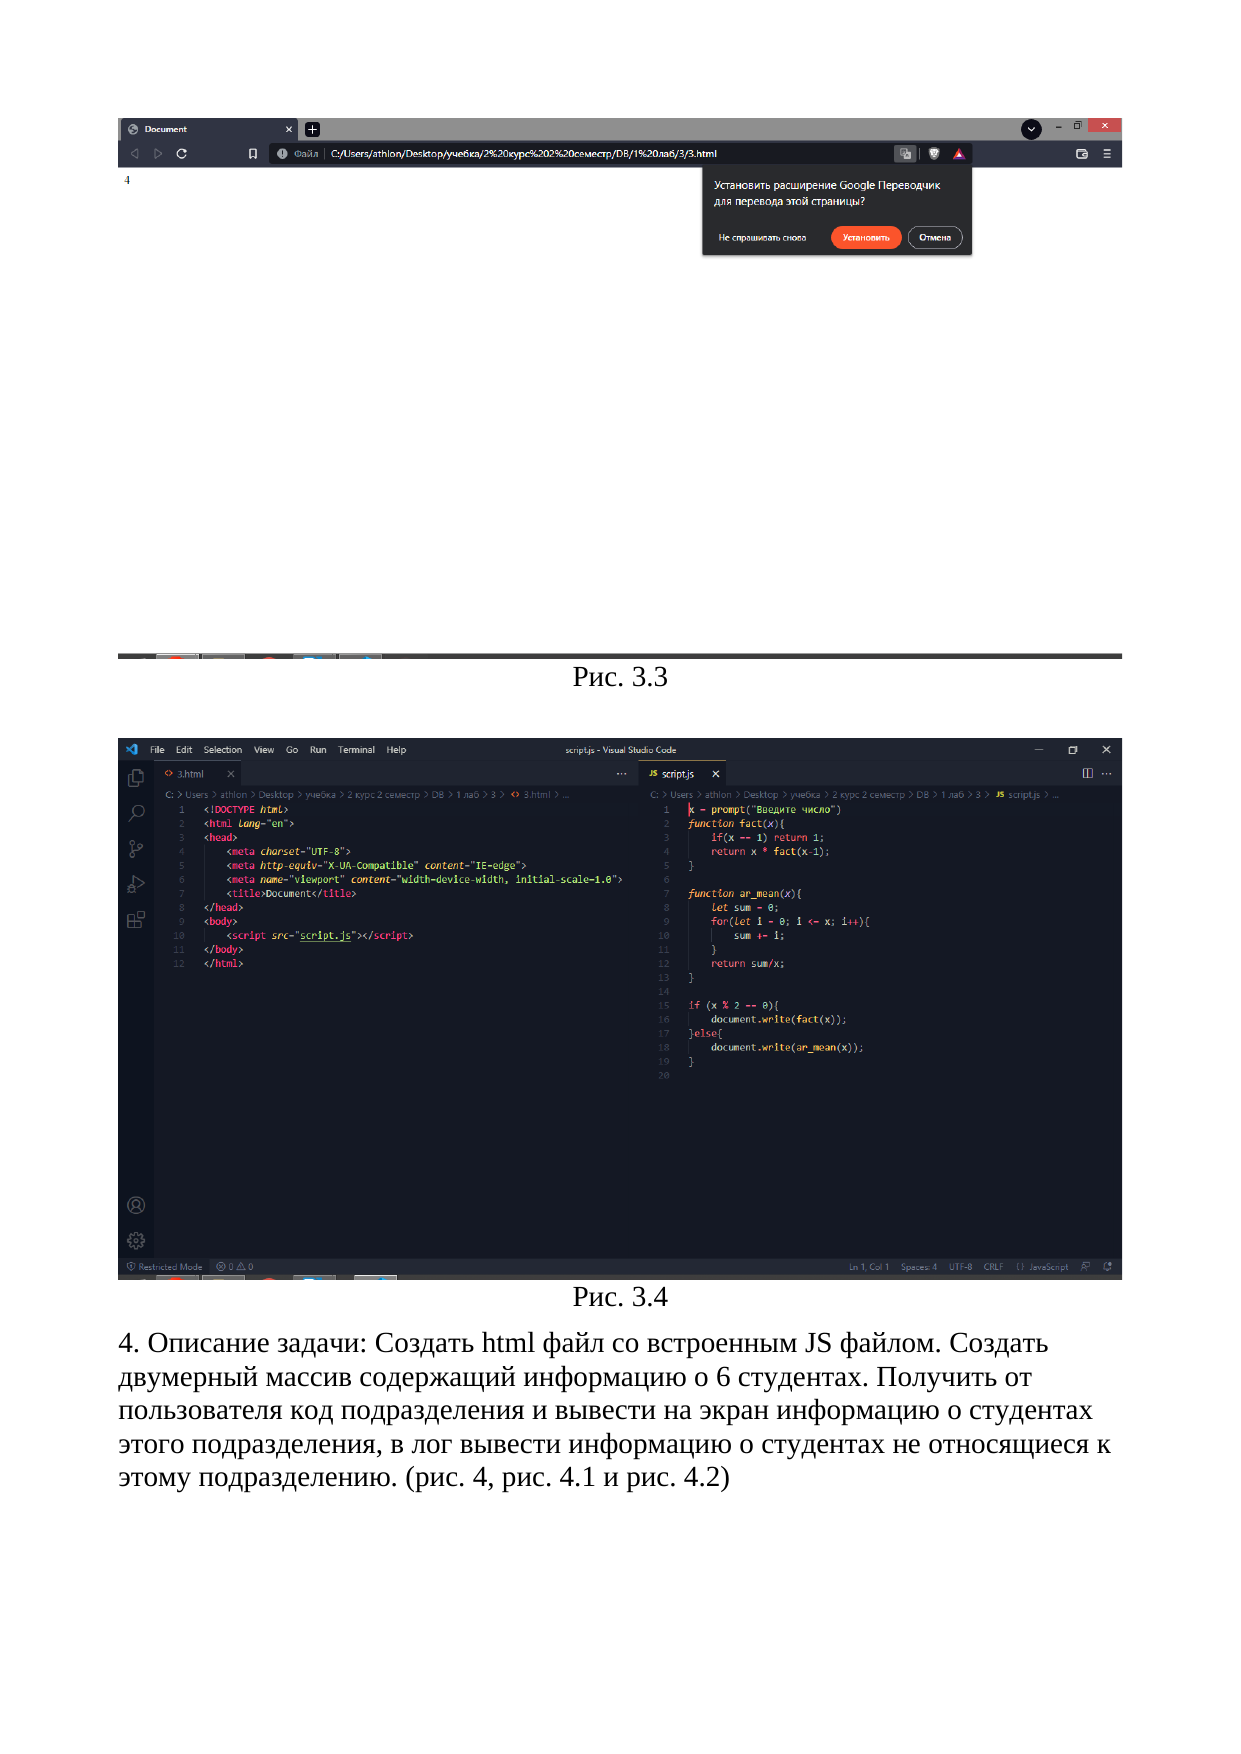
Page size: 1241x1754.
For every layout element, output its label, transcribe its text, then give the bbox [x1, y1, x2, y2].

text 4. Описание задачи: Создать html файл со встроенным JS файлом. Создать двумерный массив содержащий информацию о 6 студентах. Получить от пользователя код подразделения и вывести на экран информацию о студентах этого подразделения, в лог вывести информацию о студентах не относящиеся к этому подразделению. (рис. 4, рис. 4.1 и рис. 4.2) [118, 1325, 1122, 1493]
picture [118, 738, 1123, 1280]
text Рис. 3.3 [118, 659, 1122, 692]
picture [118, 118, 1123, 659]
text Рис. 3.4 [118, 1280, 1122, 1313]
